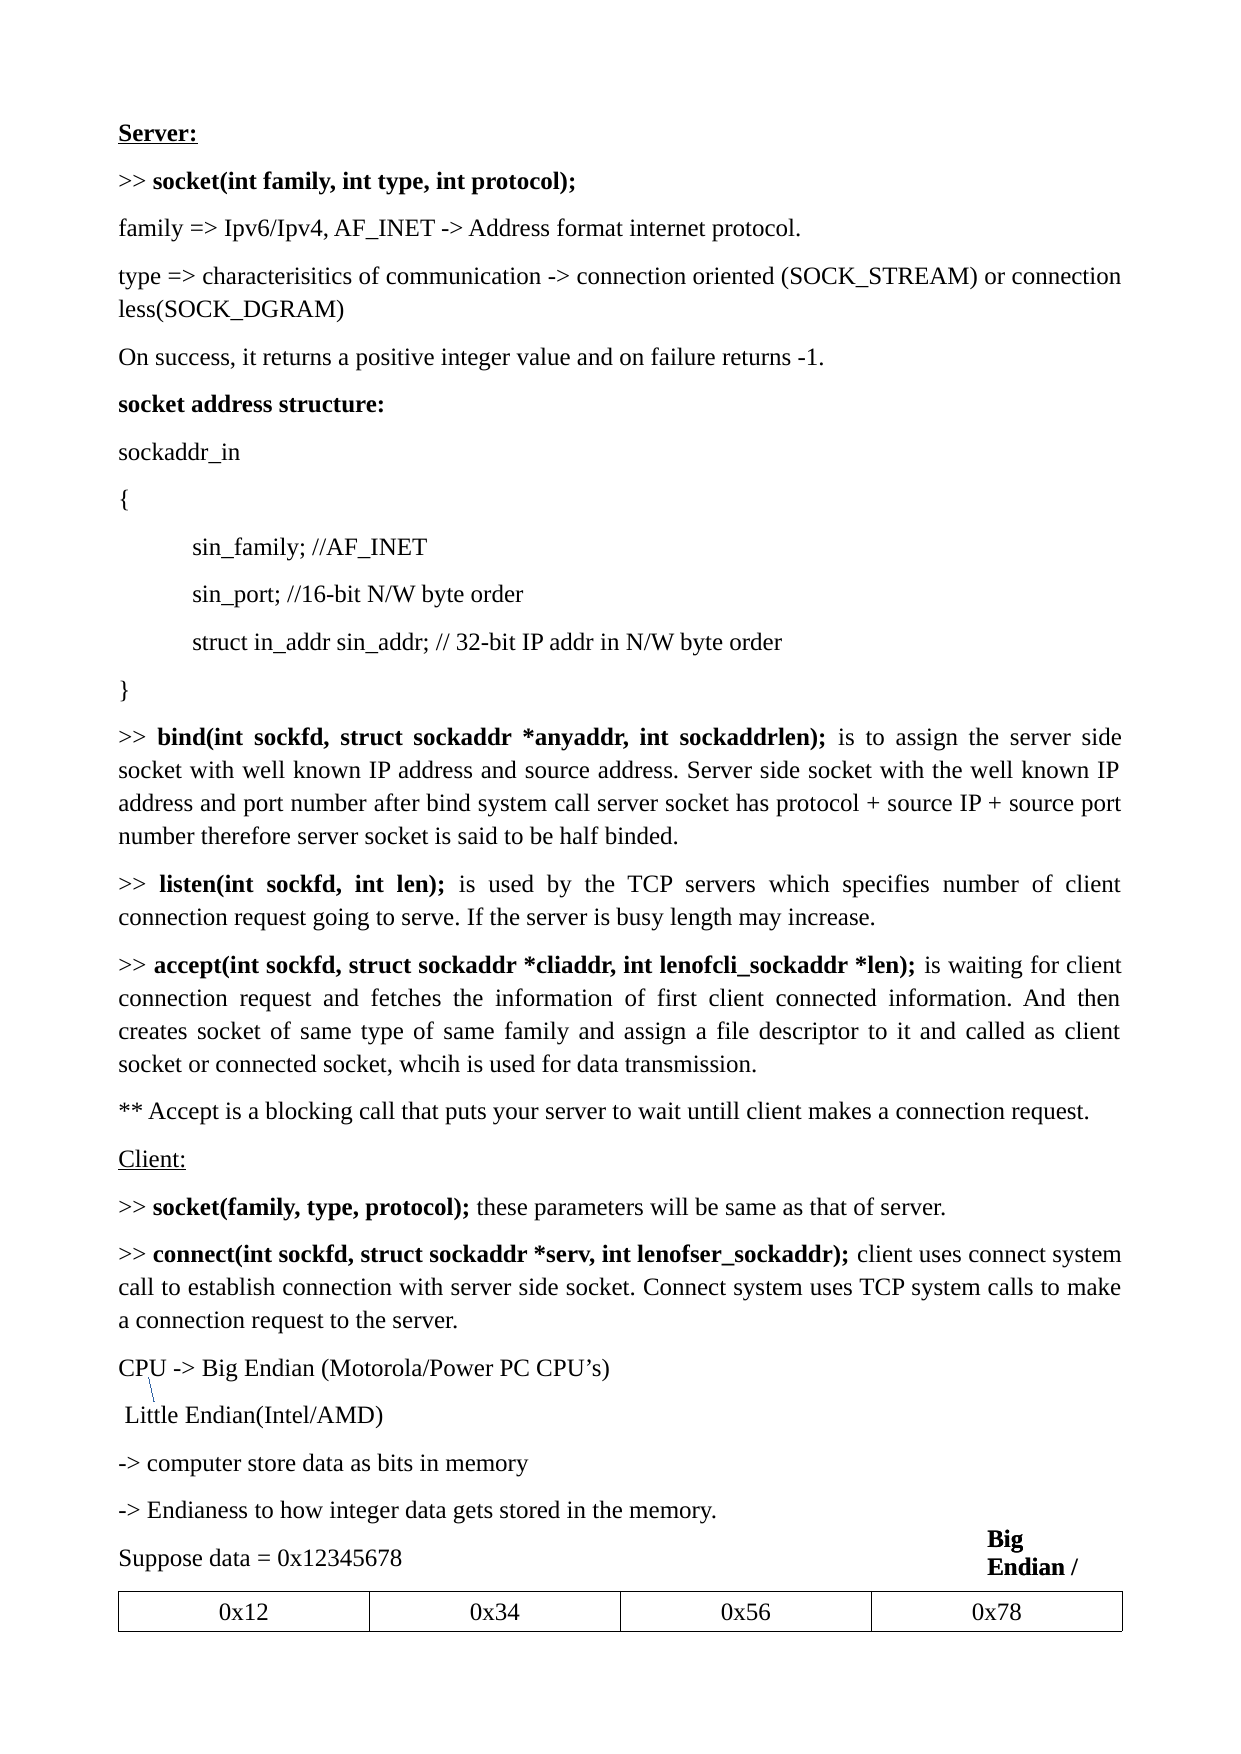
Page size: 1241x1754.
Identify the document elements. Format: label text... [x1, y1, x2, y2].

text sin_port; //16-bit N/W byte order [118, 579, 1122, 608]
text { [118, 484, 1122, 513]
table_header 0x78 [872, 1592, 1122, 1631]
text >> connect(int sockfd, struct sockaddr *serv, int lenofser_sockaddr); client uses connect system call to establish connection with server side socket. Connect system uses TCP system calls to make a connection request to the server. [118, 1239, 1122, 1334]
table_header 0x34 [370, 1592, 620, 1631]
text CPU -> Big Endian (Motorola/Power PC CPU’s) [118, 1353, 1122, 1382]
text type => characterisitics of communication -> connection oriented (SOCK_STREAM) or connection less(SOCK_DGRAM) [118, 261, 1122, 323]
text ** Accept is a blocking call that puts your server to wait untill client makes a connection request. [118, 1096, 1122, 1125]
text Client: [118, 1144, 1122, 1173]
table_header 0x12 [119, 1592, 369, 1631]
text socket address structure: [118, 389, 1122, 418]
text sin_family; //AF_INET [118, 532, 1122, 561]
text >> socket(int family, int type, int protocol); [118, 166, 1122, 194]
text } [118, 675, 1122, 703]
text -> computer store data as bits in memory [118, 1448, 1122, 1477]
text struct in_addr sin_addr; // 32-bit IP addr in N/W byte order [118, 627, 1122, 656]
text sockaddr_in [118, 437, 1122, 466]
text Server: [118, 118, 1122, 147]
text >> bind(int sockfd, struct sockaddr *anyaddr, int sockaddrlen); is to assign the server side socket with well known IP address and source address. Server side socket with the well known IP address and port number after bind system call server socket has protocol + source IP + source port number therefore server socket is said to be half binded. [118, 722, 1122, 850]
text Suppose data = 0x12345678 [118, 1543, 1122, 1572]
text Little Endian(Intel/AMD) [118, 1400, 1122, 1429]
text On success, it returns a positive integer value and on failure returns -1. [118, 342, 1122, 370]
text -> Endianess to how integer data gets stored in the memory. [118, 1496, 1122, 1524]
text >> listen(int sockfd, int len); is used by the TCP servers which specifies number of client connection request going to serve. If the server is busy length may increase. [118, 869, 1122, 931]
table_header 0x56 [621, 1592, 871, 1631]
text >> accept(int sockfd, struct sockaddr *cliaddr, int lenofcli_sockaddr *len); is waiting for client connection request and fetches the information of first client connected information. And then creates socket of same type of same family and assign a file descriptor to it and called as client socket or connected socket, whcih is used for data transmission. [118, 950, 1122, 1077]
text >> socket(family, type, protocol); these parameters will be same as that of server. [118, 1192, 1122, 1220]
text family => Ipv6/Ipv4, AF_INET -> Address format internet protocol. [118, 213, 1122, 242]
